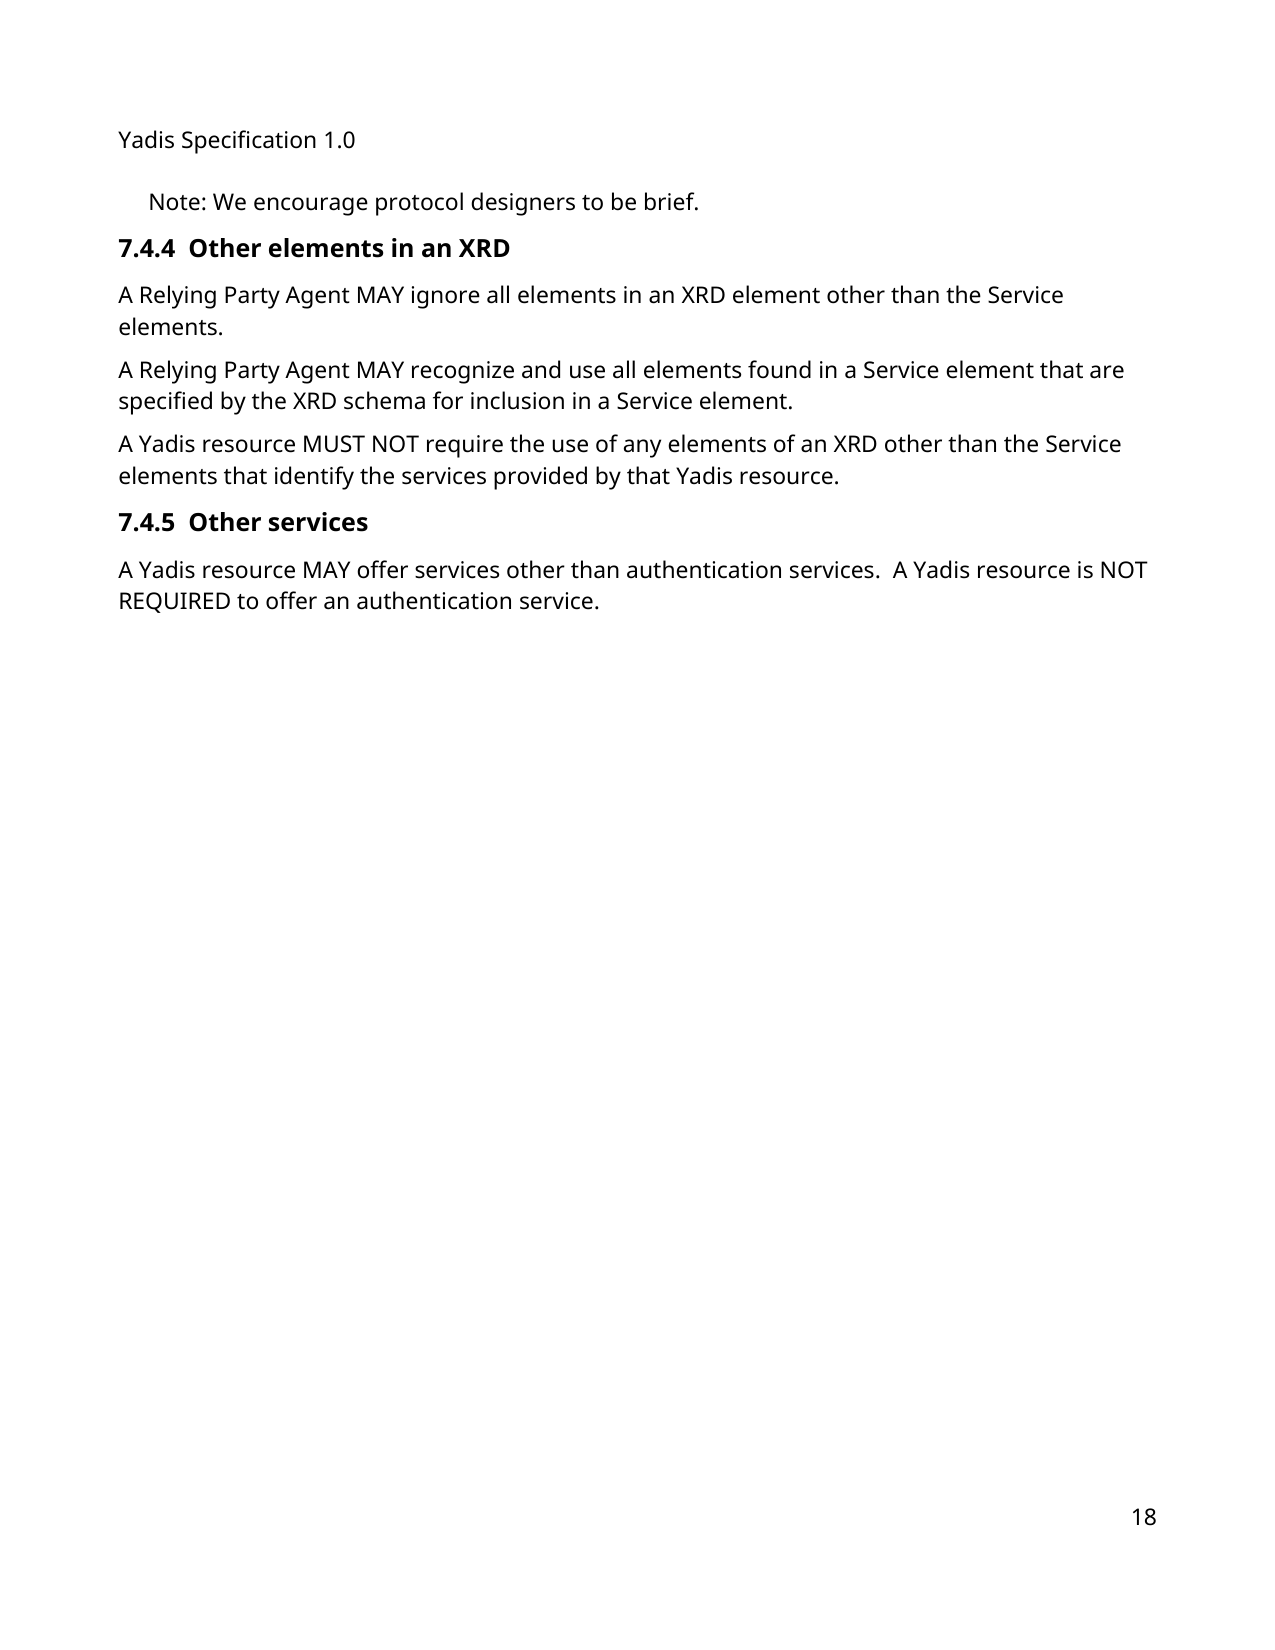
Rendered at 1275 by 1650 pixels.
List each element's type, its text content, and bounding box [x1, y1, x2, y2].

text A Yadis resource MAY offer services other than authentication services. A Yadis resource is NOT REQUIRED to offer an authentication service. [118, 553, 1157, 616]
text A Relying Party Agent MAY ignore all elements in an XRD element other than the Service elements. [118, 279, 1157, 342]
text Note: We encourage protocol designers to be brief. [148, 185, 1127, 217]
subtitle 7.4.5 Other services [118, 504, 1157, 538]
text A Relying Party Agent MAY recognize and use all elements found in a Service element that are specified by the XRD schema for inclusion in a Service element. [118, 354, 1157, 416]
text A Yadis resource MUST NOT require the use of any elements of an XRD other than the Service elements that identify the services provided by that Yadis resource. [118, 428, 1157, 491]
subtitle 7.4.4 Other elements in an XRD [118, 230, 1157, 264]
